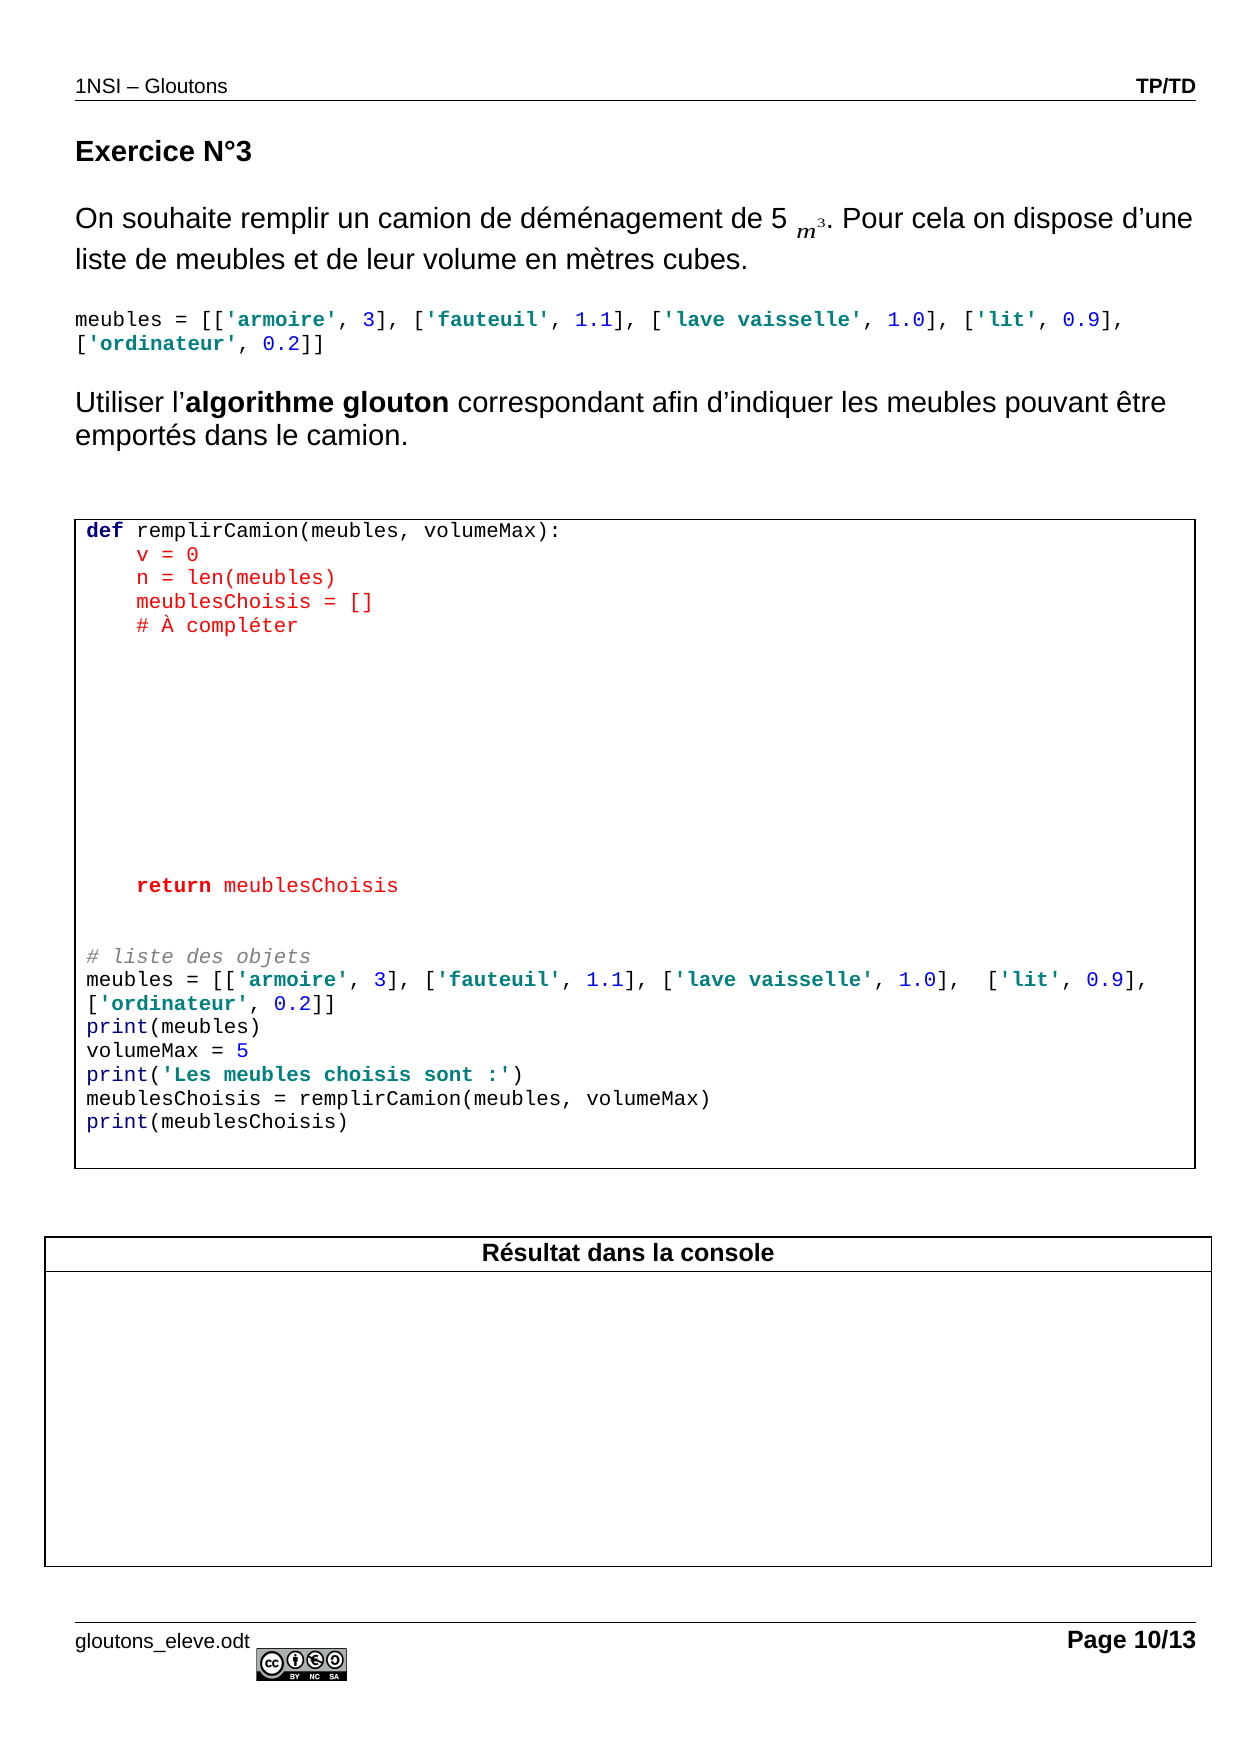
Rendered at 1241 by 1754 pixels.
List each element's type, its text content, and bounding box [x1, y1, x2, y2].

text Exercice N°3 [75, 134, 1196, 168]
text Utiliser l’algorithme glouton correspondant afin d’indiquer les meubles pouvant être emportés dans le camion. [75, 385, 1196, 452]
table_header Résultat dans la console [46, 1238, 1211, 1271]
text meubles = [['armoire', 3], ['fauteuil', 1.1], ['lave vaisselle', 1.0], ['lit', 0.9], ['ordinateur', 0.2]] [75, 309, 1196, 385]
table_cell [46, 1272, 1211, 1566]
table_header def remplirCamion(meubles, volumeMax): v = 0 n = len(meubles) meublesChoisis = [] # À compléter return meublesChoisis # liste des objets meubles = [['armoire', 3], ['fauteuil', 1.1], ['lave vaisselle', 1.0], ['lit', 0.9], ['ordinateur', 0.2]] print(meubles) volumeMax = 5 print('Les meubles choisis sont :') meublesChoisis = remplirCamion(meubles, volumeMax) print(meublesChoisis) [76, 520, 1194, 1168]
text On souhaite remplir un camion de déménagement de 5 . Pour cela on dispose d’une liste de meubles et de leur volume en mètres cubes. [75, 201, 1196, 276]
